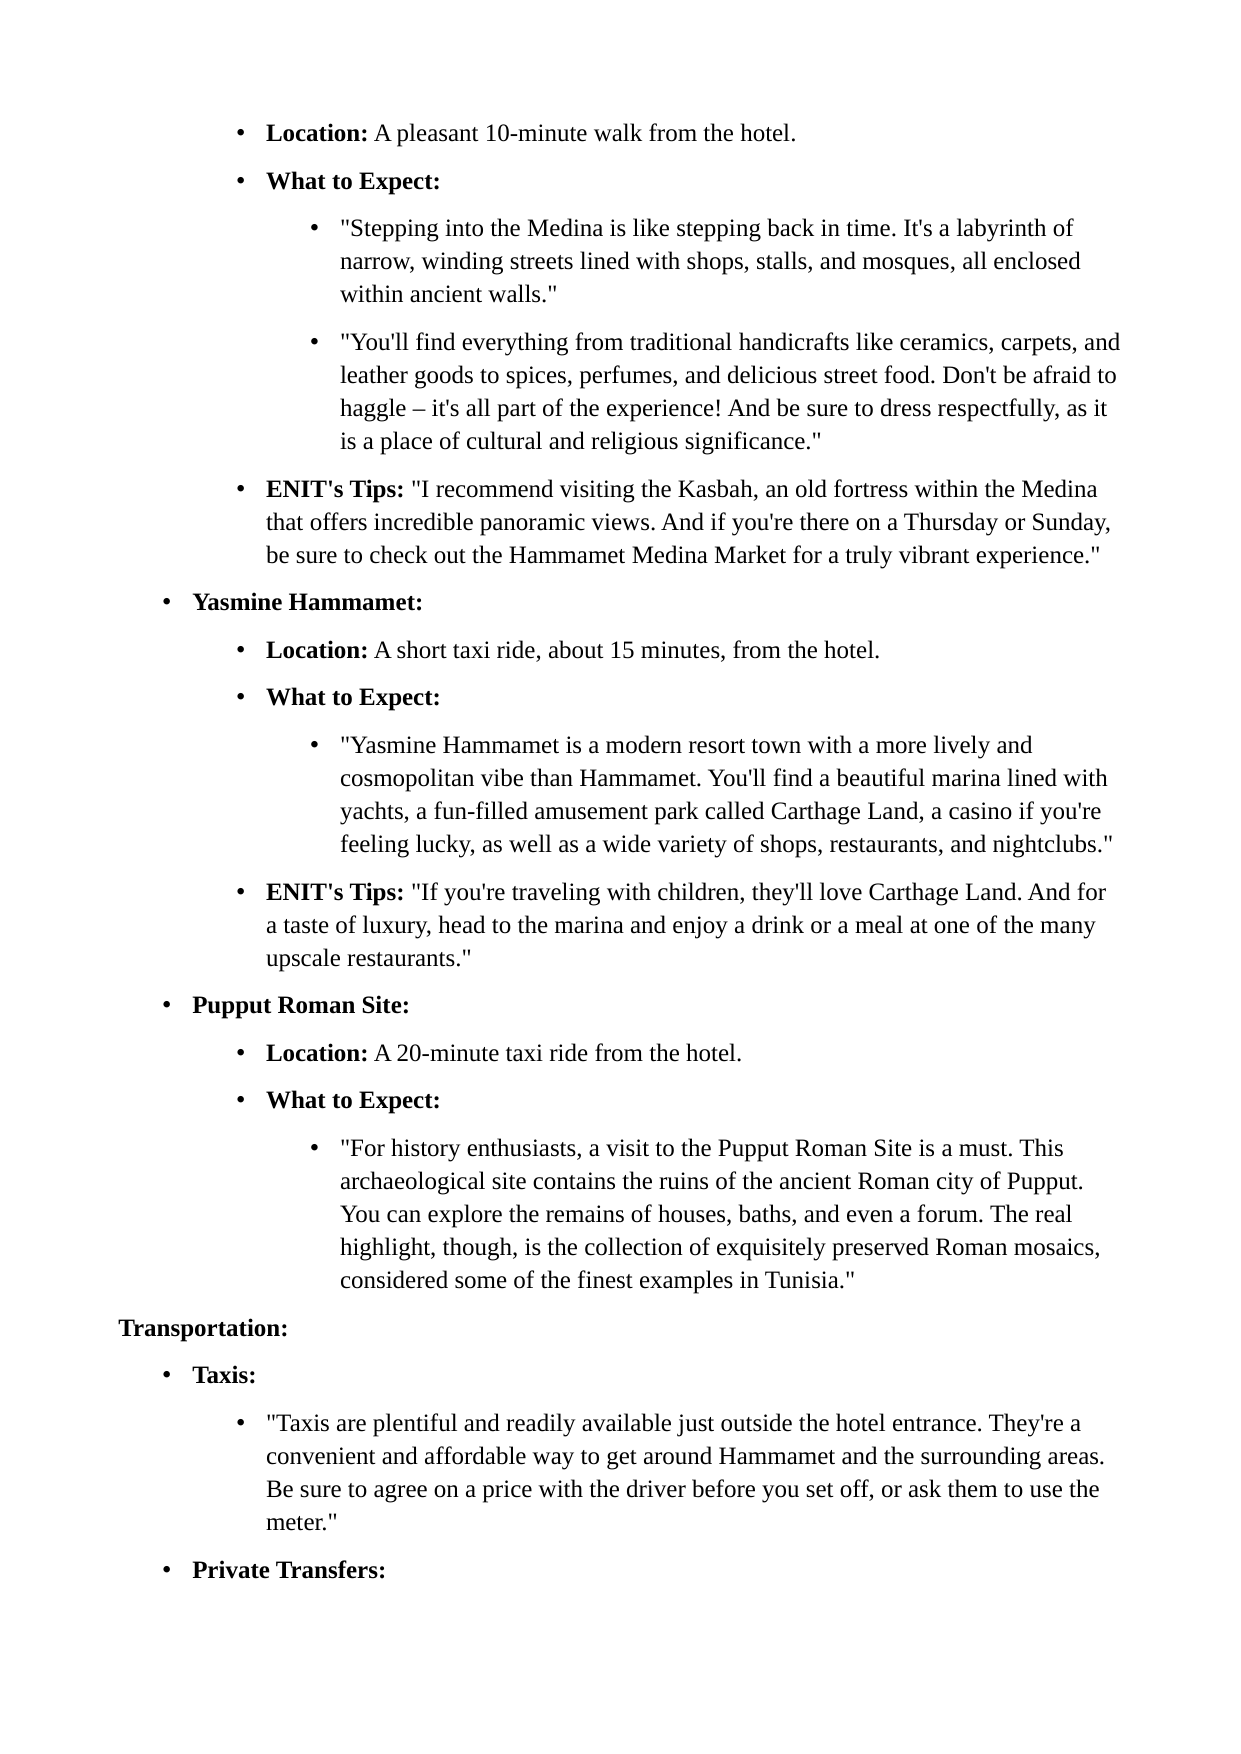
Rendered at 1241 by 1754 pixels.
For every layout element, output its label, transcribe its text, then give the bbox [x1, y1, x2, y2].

list "Yasmine Hammamet is a modern resort town with a more lively and cosmopolitan vibe than Hammamet. You'll find a beautiful marina lined with yachts, a fun-filled amusement park called Carthage Land, a casino if you're feeling lucky, as well as a wide variety of shops, restaurants, and nightclubs." [310, 730, 1122, 858]
text Transportation: [118, 1313, 1122, 1342]
list "For history enthusiasts, a visit to the Pupput Roman Site is a must. This archaeological site contains the ruins of the ancient Roman city of Pupput. You can explore the remains of houses, baths, and even a forum. The real highlight, though, is the collection of exquisitely preserved Roman mosaics, considered some of the finest examples in Tunisia." [310, 1133, 1122, 1294]
list Private Transfers: [162, 1555, 1122, 1583]
list Location: A pleasant 10-minute walk from the hotel. [236, 118, 1122, 147]
list What to Expect: [236, 682, 1122, 711]
list What to Expect: [236, 1086, 1122, 1114]
list Yasmine Hammamet: [162, 587, 1122, 616]
list What to Expect: [236, 166, 1122, 194]
list Taxis: [162, 1361, 1122, 1389]
list Pupput Roman Site: [162, 990, 1122, 1019]
list "You'll find everything from traditional handicrafts like ceramics, carpets, and leather goods to spices, perfumes, and delicious street food. Don't be afraid to haggle – it's all part of the experience! And be sure to dress respectfully, as it is a place of cultural and religious significance." [310, 327, 1122, 455]
list "Taxis are plentiful and readily available just outside the hotel entrance. They're a convenient and affordable way to get around Hammamet and the surrounding areas. Be sure to agree on a price with the driver before you set off, or ask them to use the meter." [236, 1408, 1122, 1536]
list Location: A short taxi ride, about 15 minutes, from the hotel. [236, 635, 1122, 664]
list ENIT's Tips: "If you're traveling with children, they'll love Carthage Land. And for a taste of luxury, head to the marina and enjoy a drink or a meal at one of the many upscale restaurants." [236, 877, 1122, 972]
list "Stepping into the Medina is like stepping back in time. It's a labyrinth of narrow, winding streets lined with shops, stalls, and mosques, all enclosed within ancient walls." [310, 213, 1122, 308]
list ENIT's Tips: "I recommend visiting the Kasbah, an old fortress within the Medina that offers incredible panoramic views. And if you're there on a Thursday or Sunday, be sure to check out the Hammamet Medina Market for a truly vibrant experience." [236, 474, 1122, 568]
list Location: A 20-minute taxi ride from the hotel. [236, 1038, 1122, 1067]
